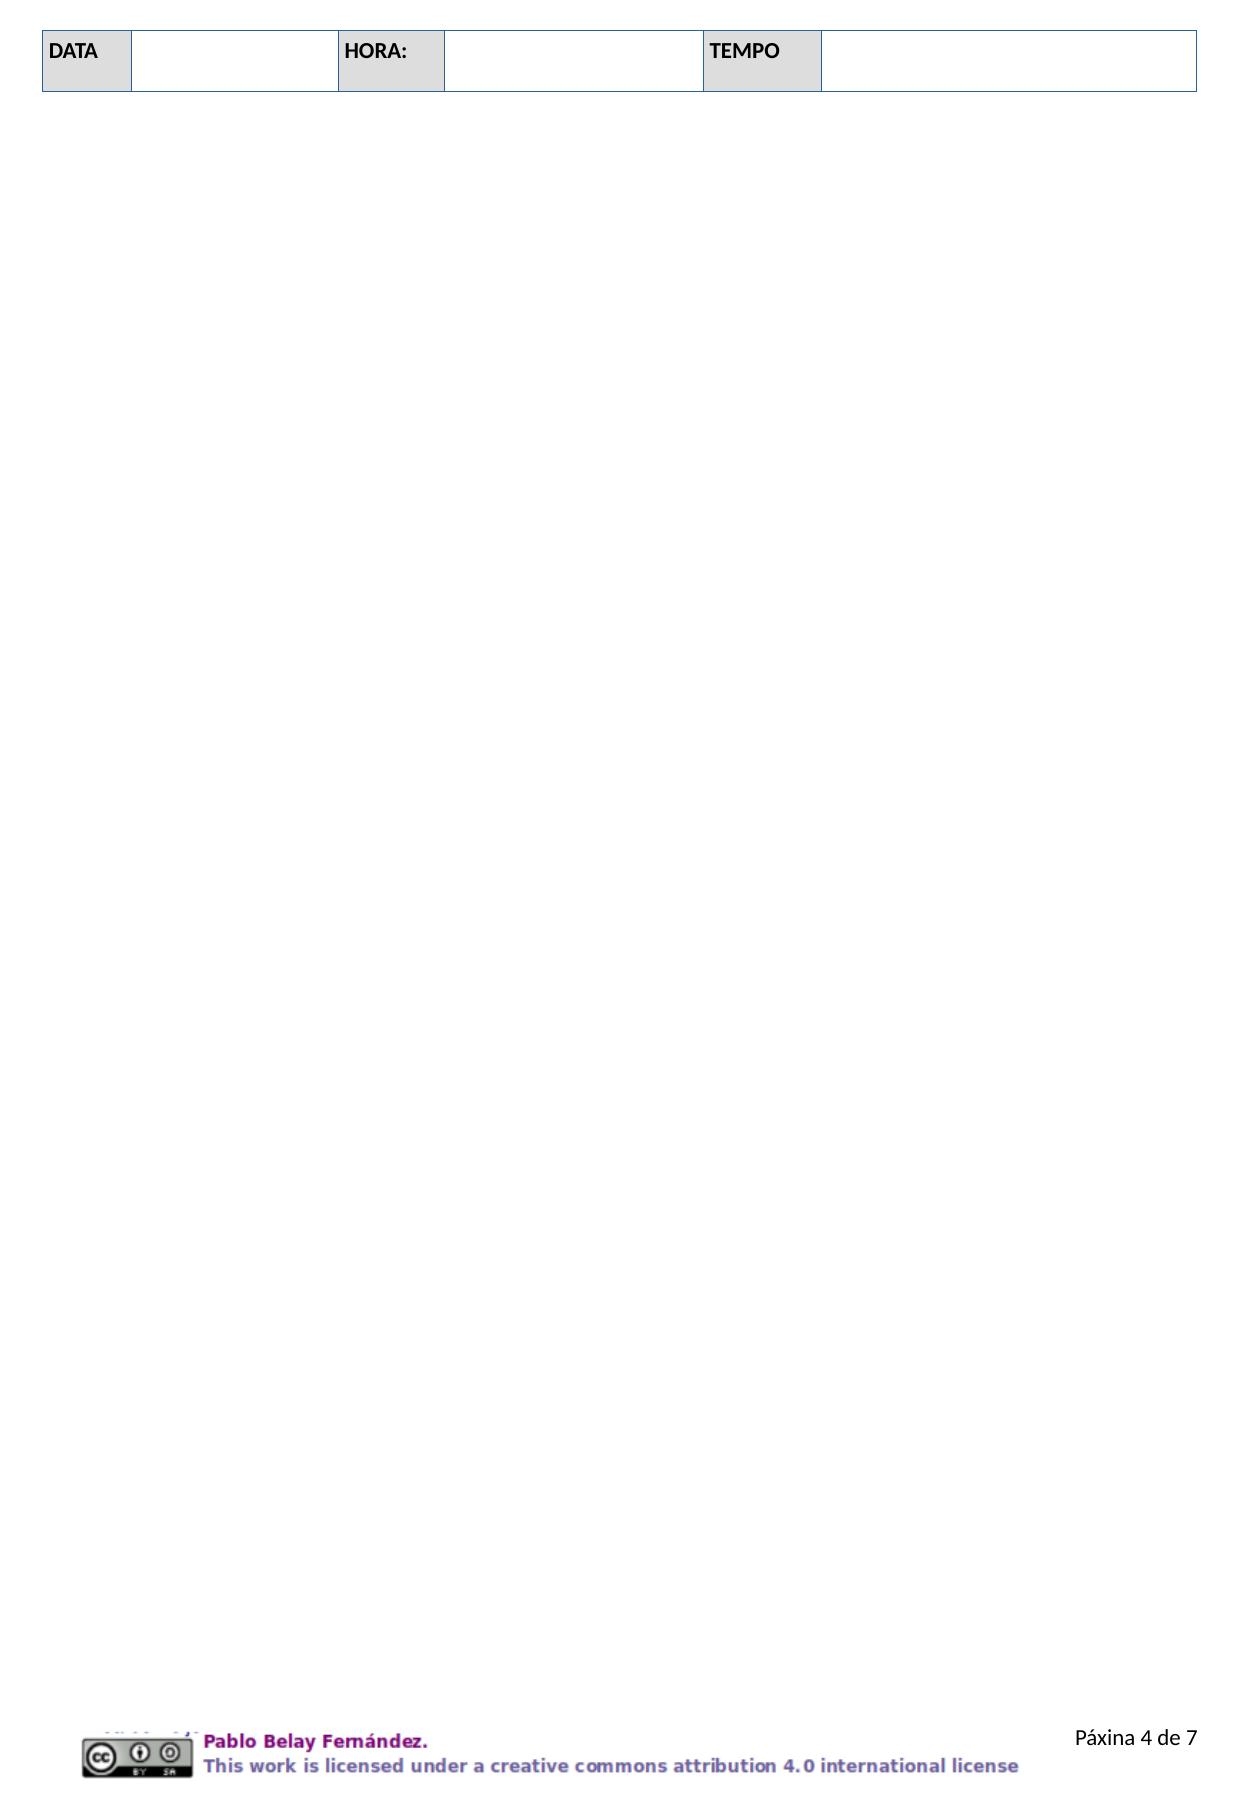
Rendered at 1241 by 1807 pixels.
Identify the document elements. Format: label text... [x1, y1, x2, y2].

picture [65, 1722, 1035, 1787]
table_cell [445, 31, 703, 91]
table_cell DATA [43, 31, 131, 91]
table_cell TEMPO [704, 31, 821, 91]
table_cell [822, 31, 1196, 91]
table_cell HORA: [339, 31, 444, 91]
table_cell [132, 31, 338, 91]
